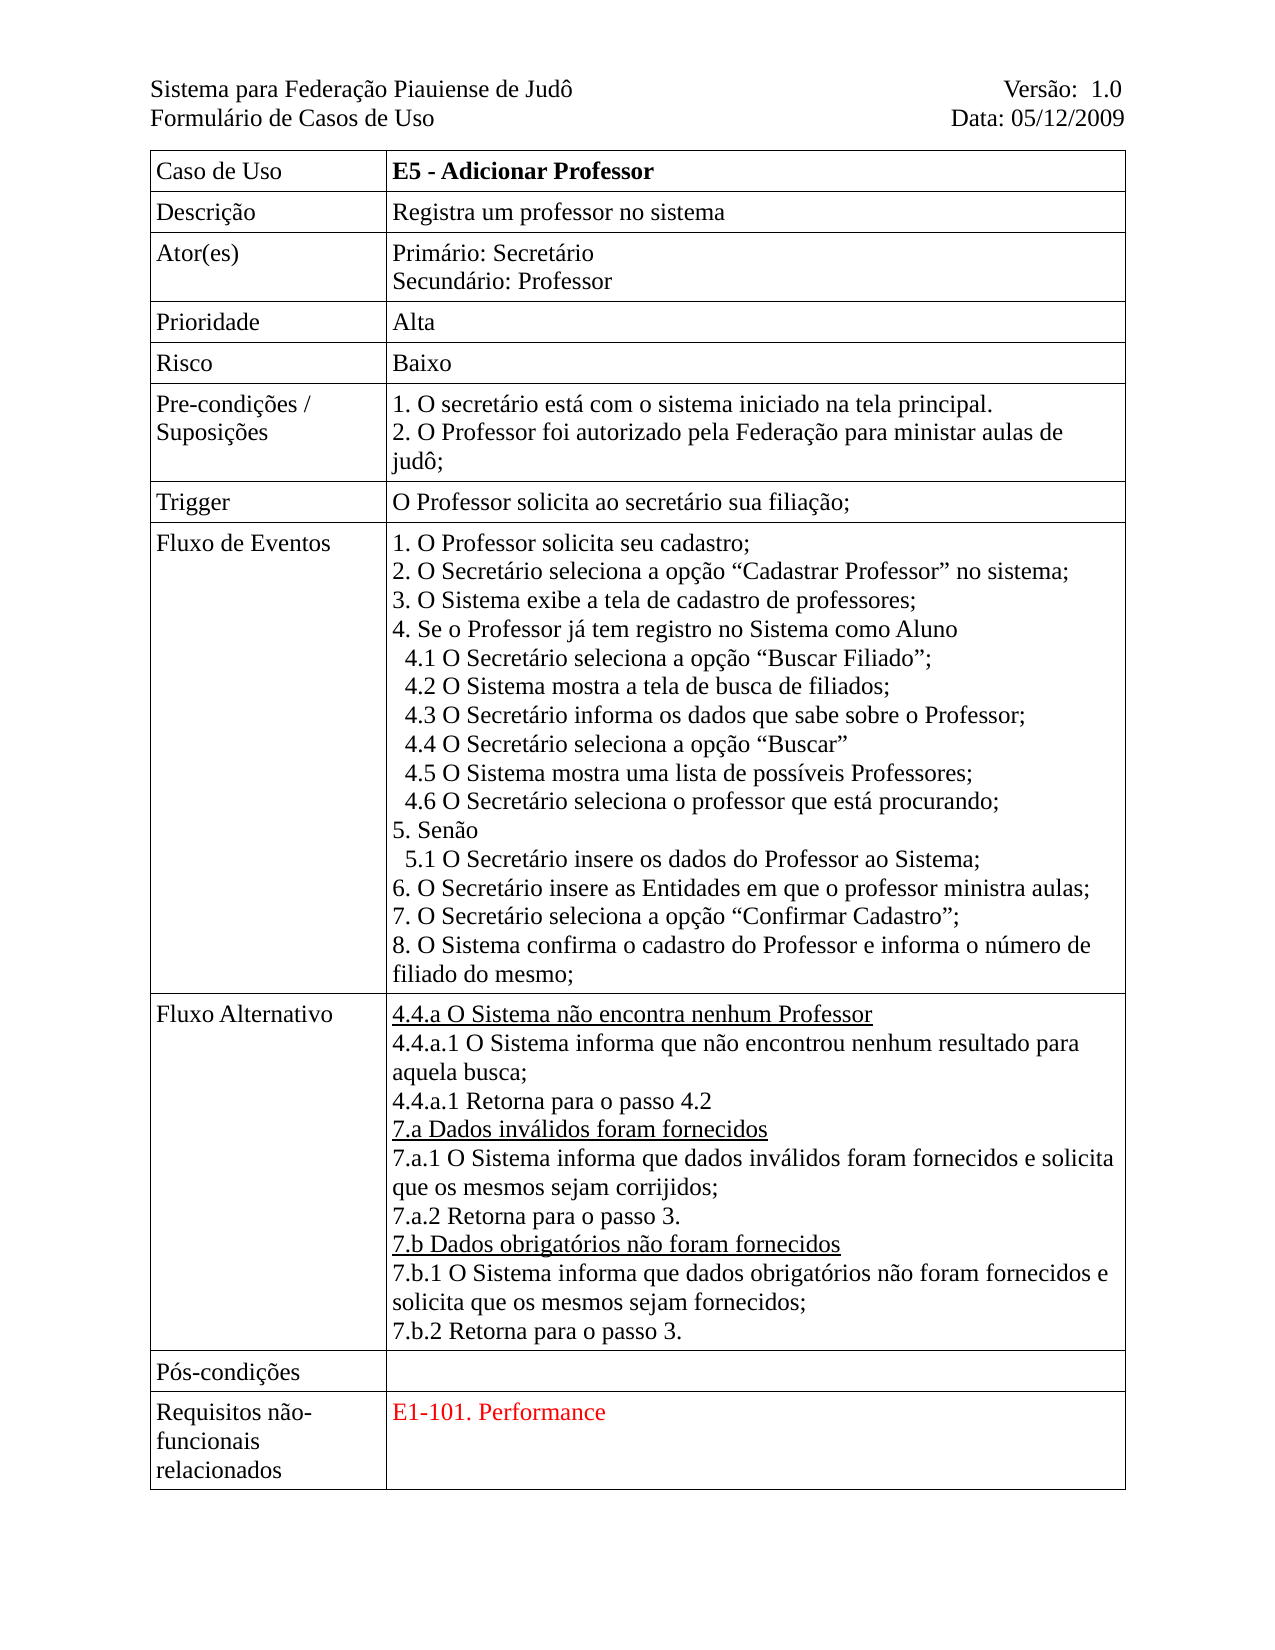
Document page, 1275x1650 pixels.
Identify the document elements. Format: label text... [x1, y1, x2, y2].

table_cell Descrição [151, 192, 386, 231]
table_cell Fluxo de Eventos [151, 523, 386, 993]
table_header E5 - Adicionar Professor [387, 151, 1125, 191]
table_cell O Professor solicita ao secretário sua filiação; [387, 482, 1125, 521]
table_header Caso de Uso [151, 151, 386, 191]
table_cell Risco [151, 343, 386, 382]
table_cell 1. O secretário está com o sistema iniciado na tela principal. 2. O Professor foi autorizado pela Federação para ministar aulas de judô; [387, 384, 1125, 481]
table_cell 4.4.a O Sistema não encontra nenhum Professor 4.4.a.1 O Sistema informa que não encontrou nenhum resultado para aquela busca; 4.4.a.1 Retorna para o passo 4.2 7.a Dados inválidos foram fornecidos 7.a.1 O Sistema informa que dados inválidos foram fornecidos e solicita que os mesmos sejam corrijidos; 7.a.2 Retorna para o passo 3. 7.b Dados obrigatórios não foram fornecidos 7.b.1 O Sistema informa que dados obrigatórios não foram fornecidos e solicita que os mesmos sejam fornecidos; 7.b.2 Retorna para o passo 3. [387, 994, 1125, 1350]
table_cell Fluxo Alternativo [151, 994, 386, 1350]
table_cell Alta [387, 302, 1125, 342]
table_cell E1-101. Performance [387, 1392, 1125, 1489]
table_cell Baixo [387, 343, 1125, 382]
table_cell Prioridade [151, 302, 386, 342]
table_cell Pre-condições / Suposições [151, 384, 386, 481]
table_cell [387, 1351, 1125, 1391]
table_cell Ator(es) [151, 233, 386, 301]
table_cell Trigger [151, 482, 386, 521]
table_cell Requisitos não-funcionais relacionados [151, 1392, 386, 1489]
table_cell Registra um professor no sistema [387, 192, 1125, 231]
table_cell Primário: Secretário Secundário: Professor [387, 233, 1125, 301]
table_cell Pós-condições [151, 1351, 386, 1391]
table_cell 1. O Professor solicita seu cadastro; 2. O Secretário seleciona a opção “Cadastrar Professor” no sistema; 3. O Sistema exibe a tela de cadastro de professores; 4. Se o Professor já tem registro no Sistema como Aluno 4.1 O Secretário seleciona a opção “Buscar Filiado”; 4.2 O Sistema mostra a tela de busca de filiados; 4.3 O Secretário informa os dados que sabe sobre o Professor; 4.4 O Secretário seleciona a opção “Buscar” 4.5 O Sistema mostra uma lista de possíveis Professores; 4.6 O Secretário seleciona o professor que está procurando; 5. Senão 5.1 O Secretário insere os dados do Professor ao Sistema; 6. O Secretário insere as Entidades em que o professor ministra aulas; 7. O Secretário seleciona a opção “Confirmar Cadastro”; 8. O Sistema confirma o cadastro do Professor e informa o número de filiado do mesmo; [387, 523, 1125, 993]
